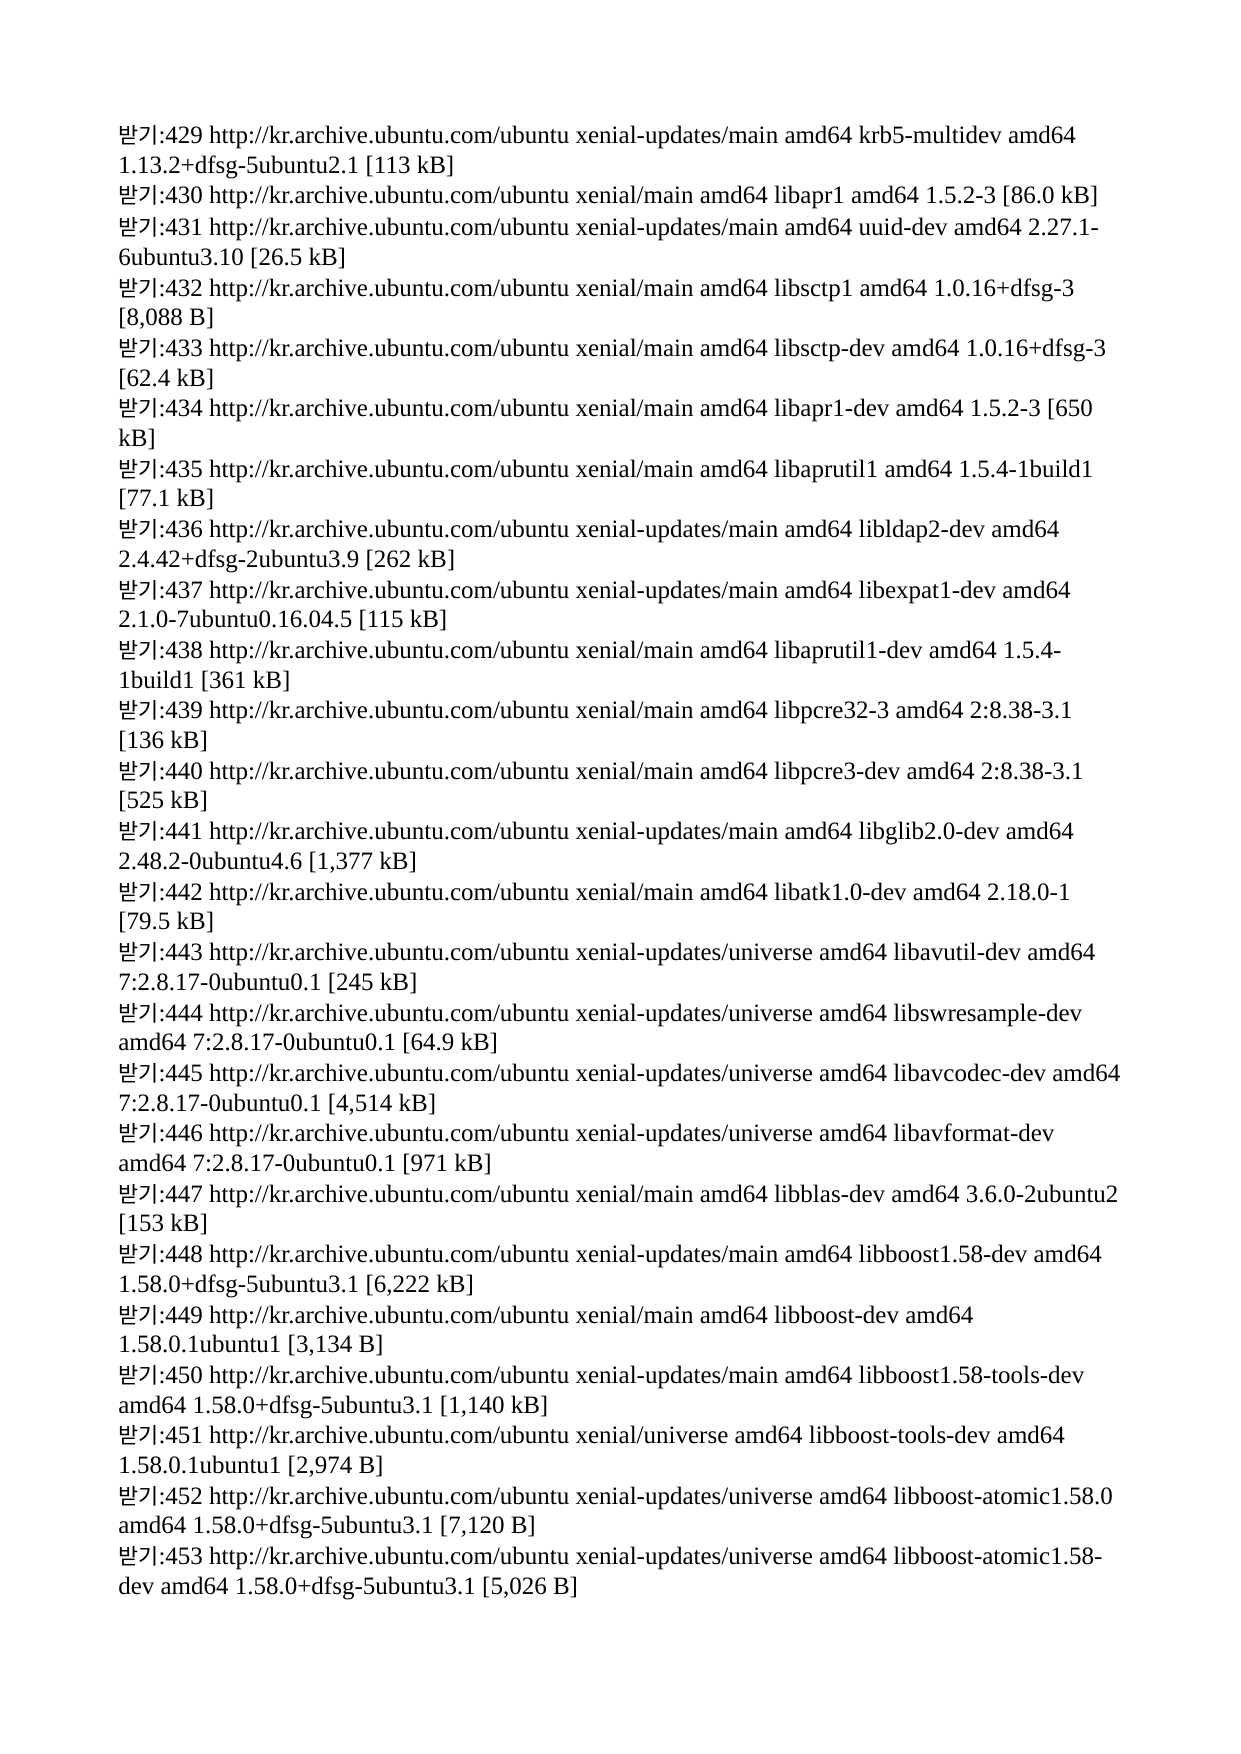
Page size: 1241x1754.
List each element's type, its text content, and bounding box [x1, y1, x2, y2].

text 받기:451 http://kr.archive.ubuntu.com/ubuntu xenial/universe amd64 libboost-tools-dev amd64 1.58.0.1ubuntu1 [2,974 B] [118, 1418, 1122, 1479]
text 받기:447 http://kr.archive.ubuntu.com/ubuntu xenial/main amd64 libblas-dev amd64 3.6.0-2ubuntu2 [153 kB] [118, 1177, 1122, 1237]
text 받기:452 http://kr.archive.ubuntu.com/ubuntu xenial-updates/universe amd64 libboost-atomic1.58.0 amd64 1.58.0+dfsg-5ubuntu3.1 [7,120 B] [118, 1479, 1122, 1539]
text 받기:437 http://kr.archive.ubuntu.com/ubuntu xenial-updates/main amd64 libexpat1-dev amd64 2.1.0-7ubuntu0.16.04.5 [115 kB] [118, 573, 1122, 633]
text 받기:449 http://kr.archive.ubuntu.com/ubuntu xenial/main amd64 libboost-dev amd64 1.58.0.1ubuntu1 [3,134 B] [118, 1298, 1122, 1358]
text 받기:445 http://kr.archive.ubuntu.com/ubuntu xenial-updates/universe amd64 libavcodec-dev amd64 7:2.8.17-0ubuntu0.1 [4,514 kB] [118, 1056, 1122, 1116]
text 받기:431 http://kr.archive.ubuntu.com/ubuntu xenial-updates/main amd64 uuid-dev amd64 2.27.1-6ubuntu3.10 [26.5 kB] [118, 210, 1122, 271]
text 받기:441 http://kr.archive.ubuntu.com/ubuntu xenial-updates/main amd64 libglib2.0-dev amd64 2.48.2-0ubuntu4.6 [1,377 kB] [118, 814, 1122, 875]
text 받기:433 http://kr.archive.ubuntu.com/ubuntu xenial/main amd64 libsctp-dev amd64 1.0.16+dfsg-3 [62.4 kB] [118, 331, 1122, 391]
text 받기:434 http://kr.archive.ubuntu.com/ubuntu xenial/main amd64 libapr1-dev amd64 1.5.2-3 [650 kB] [118, 391, 1122, 452]
text 받기:453 http://kr.archive.ubuntu.com/ubuntu xenial-updates/universe amd64 libboost-atomic1.58-dev amd64 1.58.0+dfsg-5ubuntu3.1 [5,026 B] [118, 1539, 1122, 1600]
text 받기:440 http://kr.archive.ubuntu.com/ubuntu xenial/main amd64 libpcre3-dev amd64 2:8.38-3.1 [525 kB] [118, 754, 1122, 814]
text 받기:446 http://kr.archive.ubuntu.com/ubuntu xenial-updates/universe amd64 libavformat-dev amd64 7:2.8.17-0ubuntu0.1 [971 kB] [118, 1116, 1122, 1177]
text 받기:435 http://kr.archive.ubuntu.com/ubuntu xenial/main amd64 libaprutil1 amd64 1.5.4-1build1 [77.1 kB] [118, 452, 1122, 512]
text 받기:442 http://kr.archive.ubuntu.com/ubuntu xenial/main amd64 libatk1.0-dev amd64 2.18.0-1 [79.5 kB] [118, 875, 1122, 935]
text 받기:430 http://kr.archive.ubuntu.com/ubuntu xenial/main amd64 libapr1 amd64 1.5.2-3 [86.0 kB] [118, 178, 1122, 210]
text 받기:432 http://kr.archive.ubuntu.com/ubuntu xenial/main amd64 libsctp1 amd64 1.0.16+dfsg-3 [8,088 B] [118, 271, 1122, 331]
text 받기:443 http://kr.archive.ubuntu.com/ubuntu xenial-updates/universe amd64 libavutil-dev amd64 7:2.8.17-0ubuntu0.1 [245 kB] [118, 935, 1122, 996]
text 받기:436 http://kr.archive.ubuntu.com/ubuntu xenial-updates/main amd64 libldap2-dev amd64 2.4.42+dfsg-2ubuntu3.9 [262 kB] [118, 512, 1122, 573]
text 받기:439 http://kr.archive.ubuntu.com/ubuntu xenial/main amd64 libpcre32-3 amd64 2:8.38-3.1 [136 kB] [118, 693, 1122, 754]
text 받기:429 http://kr.archive.ubuntu.com/ubuntu xenial-updates/main amd64 krb5-multidev amd64 1.13.2+dfsg-5ubuntu2.1 [113 kB] [118, 118, 1122, 178]
text 받기:444 http://kr.archive.ubuntu.com/ubuntu xenial-updates/universe amd64 libswresample-dev amd64 7:2.8.17-0ubuntu0.1 [64.9 kB] [118, 996, 1122, 1056]
text 받기:438 http://kr.archive.ubuntu.com/ubuntu xenial/main amd64 libaprutil1-dev amd64 1.5.4-1build1 [361 kB] [118, 633, 1122, 693]
text 받기:450 http://kr.archive.ubuntu.com/ubuntu xenial-updates/main amd64 libboost1.58-tools-dev amd64 1.58.0+dfsg-5ubuntu3.1 [1,140 kB] [118, 1358, 1122, 1418]
text 받기:448 http://kr.archive.ubuntu.com/ubuntu xenial-updates/main amd64 libboost1.58-dev amd64 1.58.0+dfsg-5ubuntu3.1 [6,222 kB] [118, 1237, 1122, 1298]
